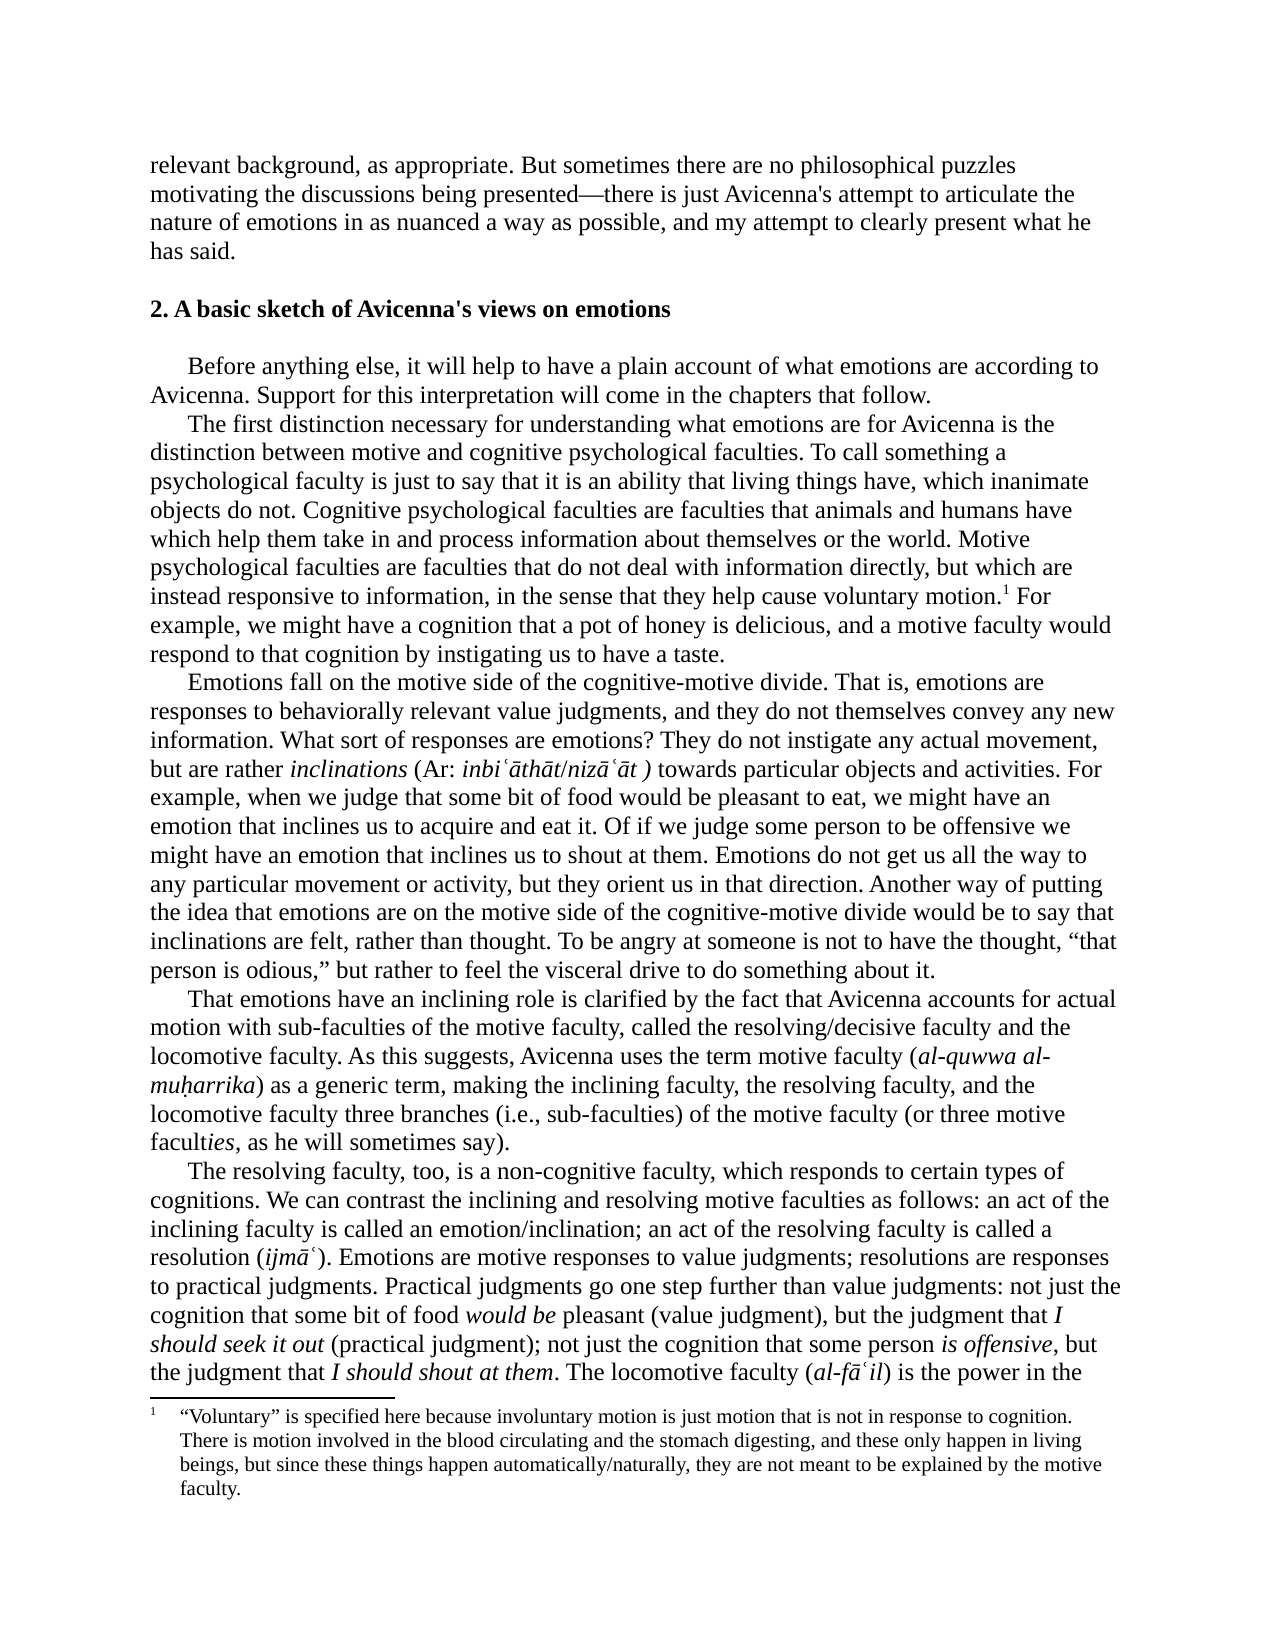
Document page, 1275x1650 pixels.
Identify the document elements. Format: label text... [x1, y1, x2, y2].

text The first distinction necessary for understanding what emotions are for Avicenna is the distinction between motive and cognitive psychological faculties. To call something a psychological faculty is just to say that it is an ability that living things have, which inanimate objects do not. Cognitive psychological faculties are faculties that animals and humans have which help them take in and process information about themselves or the world. Motive psychological faculties are faculties that do not deal with information directly, but which are instead responsive to information, in the sense that they help cause voluntary motion. For example, we might have a cognition that a pot of honey is delicious, and a motive faculty would respond to that cognition by instigating us to have a taste. [150, 409, 1125, 667]
text That emotions have an inclining role is clarified by the fact that Avicenna accounts for actual motion with sub-faculties of the motive faculty, called the resolving/decisive faculty and the locomotive faculty. As this suggests, Avicenna uses the term motive faculty (al-quwwa al-muḥarrika) as a generic term, making the inclining faculty, the resolving faculty, and the locomotive faculty three branches (i.e., sub-faculties) of the motive faculty (or three motive faculties, as he will sometimes say). [150, 984, 1125, 1156]
text The resolving faculty, too, is a non-cognitive faculty, which responds to certain types of cognitions. We can contrast the inclining and resolving motive faculties as follows: an act of the inclining faculty is called an emotion/inclination; an act of the resolving faculty is called a resolution (ijmāʿ). Emotions are motive responses to value judgments; resolutions are responses to practical judgments. Practical judgments go one step further than value judgments: not just the cognition that some bit of food would be pleasant (value judgment), but the judgment that I should seek it out (practical judgment); not just the cognition that some person is offensive, but the judgment that I should shout at them. The locomotive faculty (al-fāʿil) is the power in the [150, 1156, 1125, 1386]
text 2. A basic sketch of Avicenna's views on emotions [150, 294, 1125, 322]
text “Voluntary” is specified here because involuntary motion is just motion that is not in response to cognition. There is motion involved in the blood circulating and the stomach digesting, and these only happen in living beings, but since these things happen automatically/naturally, they are not meant to be explained by the motive faculty. [150, 1404, 1125, 1500]
text relevant background, as appropriate. But sometimes there are no philosophical puzzles motivating the discussions being presented—there is just Avicenna's attempt to articulate the nature of emotions in as nuanced a way as possible, and my attempt to clearly present what he has said. [150, 150, 1125, 265]
text Before anything else, it will help to have a plain account of what emotions are according to Avicenna. Support for this interpretation will come in the chapters that follow. [150, 351, 1125, 409]
text Emotions fall on the motive side of the cognitive-motive divide. That is, emotions are responses to behaviorally relevant value judgments, and they do not themselves convey any new information. What sort of responses are emotions? They do not instigate any actual movement, but are rather inclinations (Ar: inbiʿāthāt/nizāʿāt ) towards particular objects and activities. For example, when we judge that some bit of food would be pleasant to eat, we might have an emotion that inclines us to acquire and eat it. Of if we judge some person to be offensive we might have an emotion that inclines us to shout at them. Emotions do not get us all the way to any particular movement or activity, but they orient us in that direction. Another way of putting the idea that emotions are on the motive side of the cognitive-motive divide would be to say that inclinations are felt, rather than thought. To be angry at someone is not to have the thought, “that person is odious,” but rather to feel the visceral drive to do something about it. [150, 667, 1125, 984]
